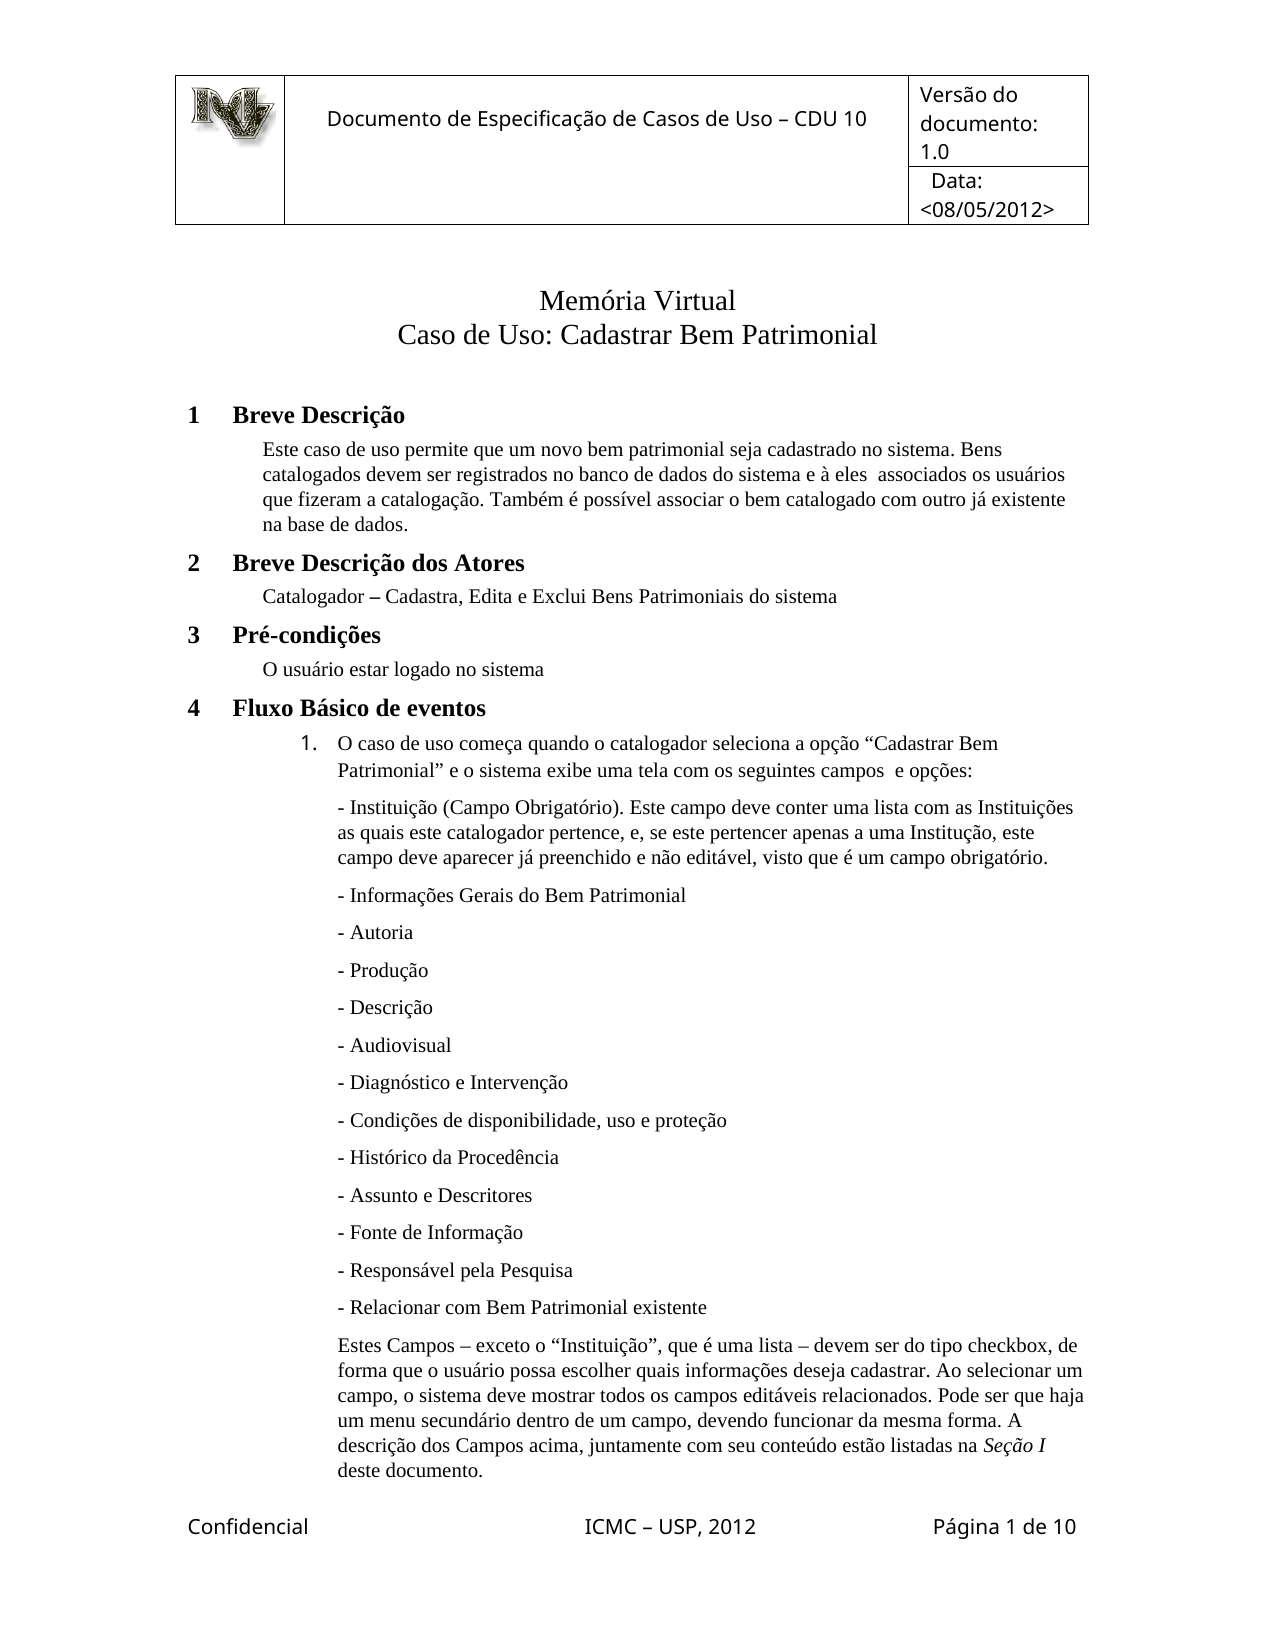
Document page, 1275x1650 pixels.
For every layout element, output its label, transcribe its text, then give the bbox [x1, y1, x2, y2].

picture [186, 76, 277, 151]
list - Relacionar com Bem Patrimonial existente [300, 1294, 1087, 1319]
list Estes Campos – exceto o “Instituição”, que é uma lista – devem ser do tipo checkbox, de forma que o usuário possa escolher quais informações deseja cadastrar. Ao selecionar um campo, o sistema deve mostrar todos os campos editáveis relacionados. Pode ser que haja um menu secundário dentro de um campo, devendo funcionar da mesma forma. A descrição dos Campos acima, juntamente com seu conteúdo estão listadas na Seção I deste documento. [300, 1332, 1087, 1482]
list - Informações Gerais do Bem Patrimonial [300, 882, 1087, 907]
list - Histórico da Procedência [300, 1144, 1087, 1169]
subtitle Breve Descrição dos Atores [187, 548, 1087, 577]
title Memória Virtual Caso de Uso: Cadastrar Bem Patrimonial [187, 283, 1087, 351]
list - Assunto e Descritores [300, 1182, 1087, 1207]
subtitle Pré-condições [187, 621, 1087, 649]
list - Produção [300, 957, 1087, 982]
list - Responsável pela Pesquisa [300, 1257, 1087, 1282]
subtitle Catalogador – Cadastra, Edita e Exclui Bens Patrimoniais do sistema [187, 583, 1087, 608]
subtitle Fluxo Básico de eventos [187, 693, 1087, 722]
list - Autoria [300, 919, 1087, 944]
list - Descrição [300, 994, 1087, 1019]
list - Audiovisual [300, 1032, 1087, 1057]
list - Diagnóstico e Intervenção [300, 1069, 1087, 1094]
list - Instituição (Campo Obrigatório). Este campo deve conter uma lista com as Instituições as quais este catalogador pertence, e, se este pertencer apenas a uma Institução, este campo deve aparecer já preenchido e não editável, visto que é um campo obrigatório. [300, 794, 1087, 869]
list - Fonte de Informação [300, 1219, 1087, 1244]
list - Condições de disponibilidade, uso e proteção [300, 1107, 1087, 1132]
subtitle Breve Descrição [187, 401, 1087, 429]
list O caso de uso começa quando o catalogador seleciona a opção “Cadastrar Bem Patrimonial” e o sistema exibe uma tela com os seguintes campos e opções: [300, 728, 1087, 782]
text O usuário estar logado no sistema [262, 656, 1087, 681]
text Este caso de uso permite que um novo bem patrimonial seja cadastrado no sistema. Bens catalogados devem ser registrados no banco de dados do sistema e à eles associados os usuários que fizeram a catalogação. Também é possível associar o bem catalogado com outro já existente na base de dados. [262, 436, 1087, 536]
